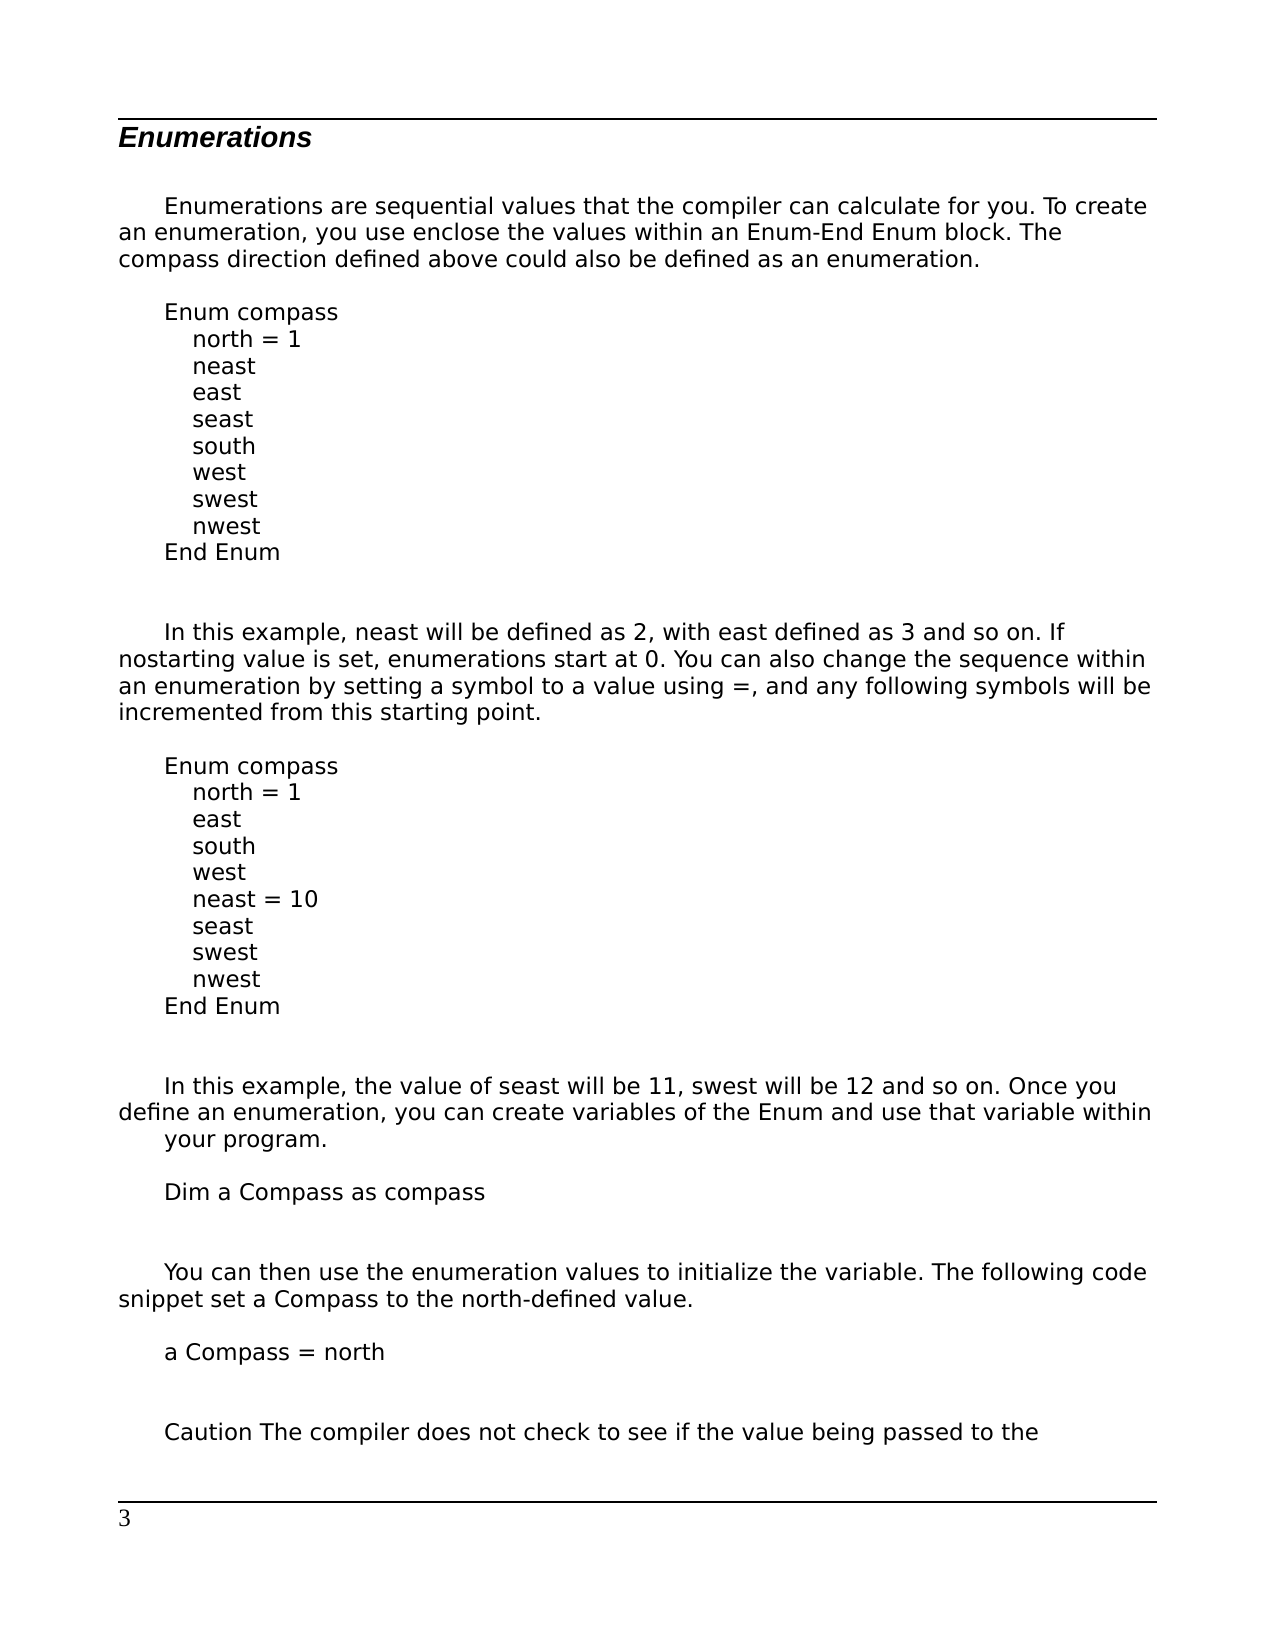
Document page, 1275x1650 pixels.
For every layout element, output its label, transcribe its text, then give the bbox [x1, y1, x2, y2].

text swest [118, 939, 1157, 966]
text seast [118, 913, 1157, 939]
text Caution The compiler does not check to see if the value being passed to the [118, 1419, 1157, 1446]
text north = 1 [118, 779, 1157, 806]
text a Compass = north [118, 1339, 1157, 1366]
subtitle Enumerations [118, 120, 1157, 154]
text Enum compass [118, 299, 1157, 326]
text neast [118, 353, 1157, 379]
text west [118, 459, 1157, 486]
text You can then use the enumeration values to initialize the variable. The following code snippet set a Compass to the north-defined value. [118, 1259, 1157, 1313]
text swest [118, 486, 1157, 513]
text nwest [118, 513, 1157, 539]
text west [118, 859, 1157, 886]
text Enumerations are sequential values that the compiler can calculate for you. To create an enumeration, you use enclose the values within an Enum-End Enum block. The compass direction defined above could also be defined as an enumeration. [118, 193, 1157, 273]
text south [118, 433, 1157, 459]
text nwest [118, 966, 1157, 993]
text neast = 10 [118, 886, 1157, 913]
text east [118, 806, 1157, 833]
text Dim a Compass as compass [118, 1179, 1157, 1206]
text End Enum [118, 993, 1157, 1019]
text east [118, 379, 1157, 406]
text In this example, neast will be defined as 2, with east defined as 3 and so on. If nostarting value is set, enumerations start at 0. You can also change the sequence within an enumeration by setting a symbol to a value using =, and any following symbols will be incremented from this starting point. [118, 619, 1157, 726]
text End Enum [118, 539, 1157, 566]
text your program. [118, 1126, 1157, 1153]
text Enum compass [118, 753, 1157, 779]
text In this example, the value of seast will be 11, swest will be 12 and so on. Once you define an enumeration, you can create variables of the Enum and use that variable within [118, 1073, 1157, 1126]
text north = 1 [118, 326, 1157, 353]
text seast [118, 406, 1157, 433]
text south [118, 833, 1157, 859]
